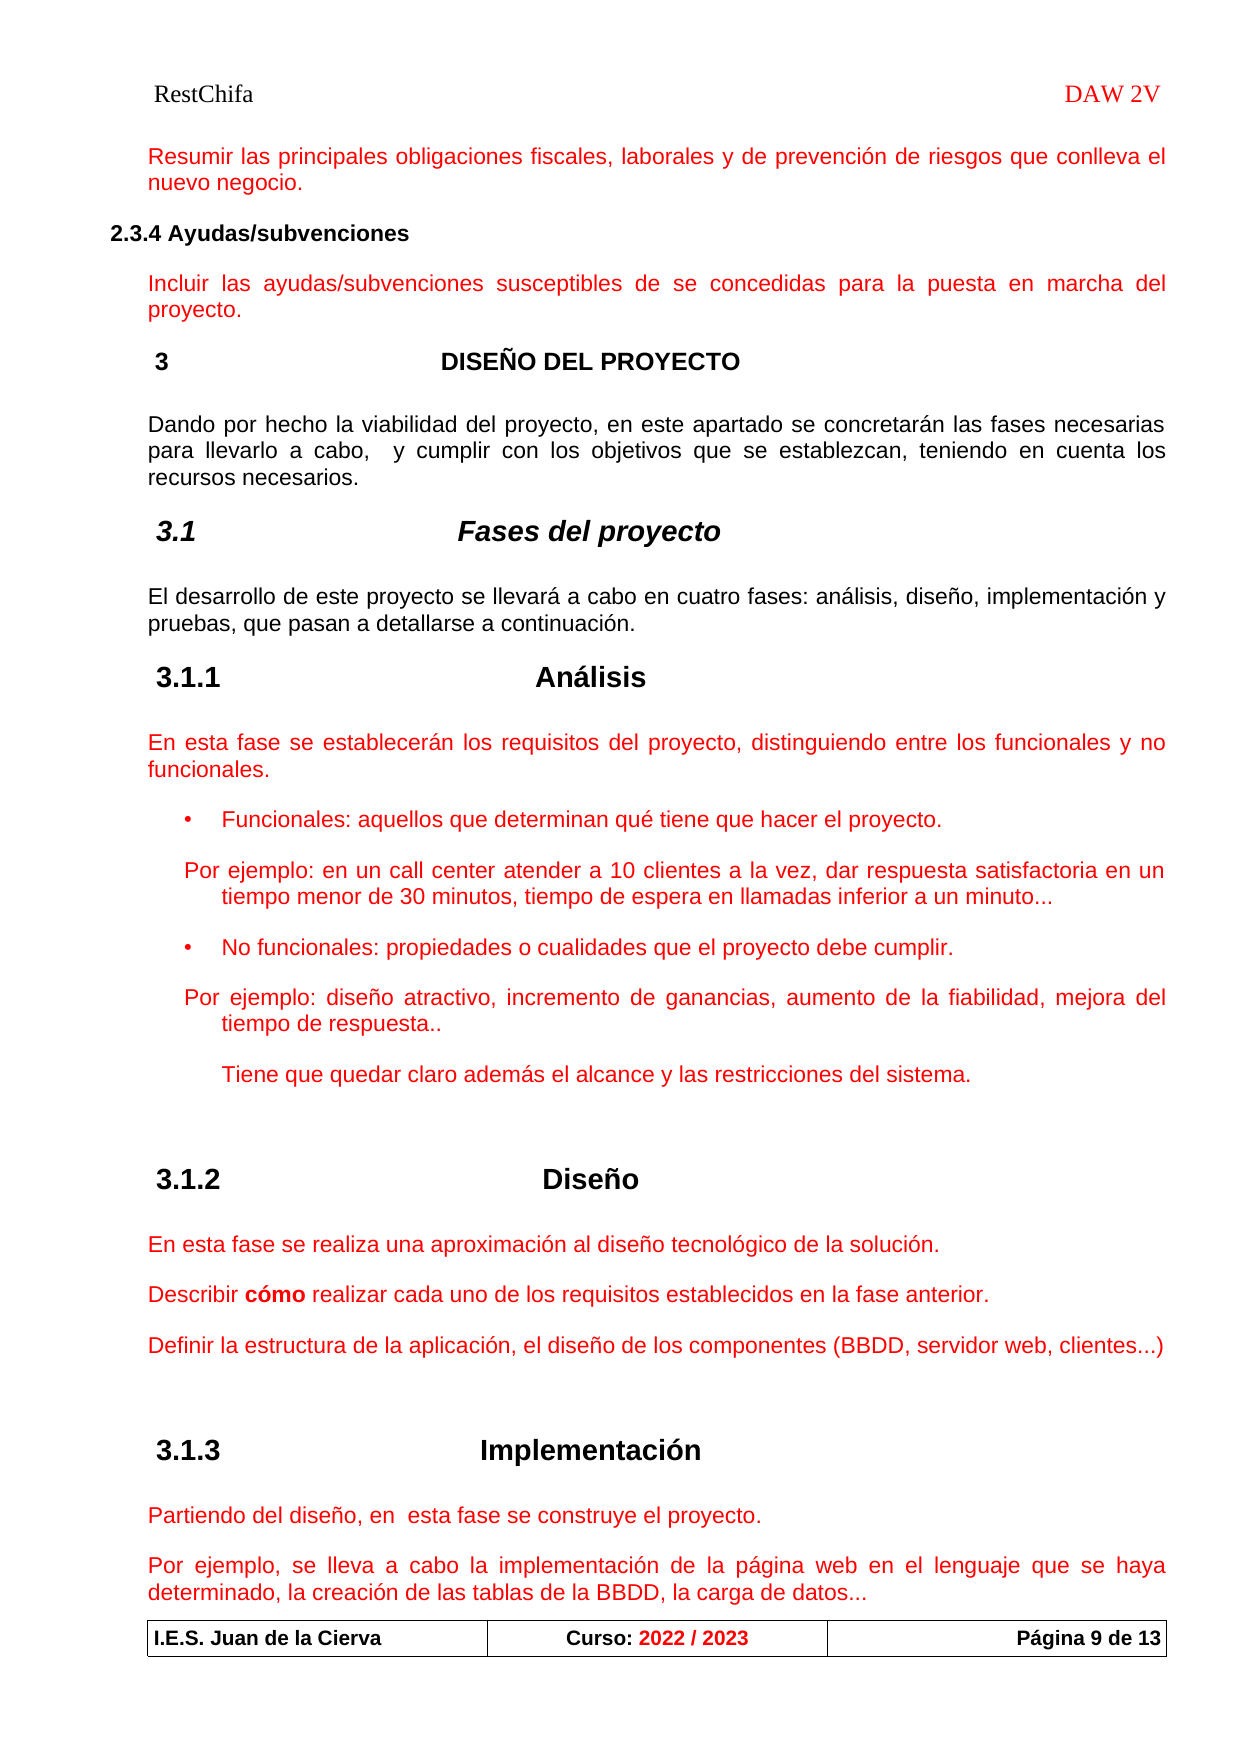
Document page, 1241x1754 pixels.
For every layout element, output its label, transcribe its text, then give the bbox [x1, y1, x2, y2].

text Por ejemplo: en un call center atender a 10 clientes a la vez, dar respuesta satisfactoria en un tiempo menor de 30 minutos, tiempo de espera en llamadas inferior a un minuto... [184, 857, 1167, 909]
text Dando por hecho la viabilidad del proyecto, en este apartado se concretarán las fases necesarias para llevarlo a cabo, y cumplir con los objetivos que se establezcan, teniendo en cuenta los recursos necesarios. [148, 411, 1167, 490]
text En esta fase se establecerán los requisitos del proyecto, distinguiendo entre los funcionales y no funcionales. [148, 729, 1167, 782]
text Partiendo del diseño, en esta fase se construye el proyecto. [148, 1502, 1167, 1528]
text Resumir las principales obligaciones fiscales, laborales y de prevención de riesgos que conlleva el nuevo negocio. [148, 143, 1167, 195]
text Describir cómo realizar cada uno de los requisitos establecidos en la fase anterior. [148, 1281, 1167, 1308]
text Incluir las ayudas/subvenciones susceptibles de se concedidas para la puesta en marcha del proyecto. [148, 270, 1167, 323]
text Por ejemplo: diseño atractivo, incremento de ganancias, aumento de la fiabilidad, mejora del tiempo de respuesta.. [184, 984, 1167, 1037]
list No funcionales: propiedades o cualidades que el proyecto debe cumplir. [184, 933, 1167, 960]
text Definir la estructura de la aplicación, el diseño de los componentes (BBDD, servidor web, clientes...) [148, 1332, 1167, 1358]
list Funcionales: aquellos que determinan qué tiene que hacer el proyecto. [184, 806, 1167, 832]
text El desarrollo de este proyecto se llevará a cabo en cuatro fases: análisis, diseño, implementación y pruebas, que pasan a detallarse a continuación. [148, 583, 1167, 636]
subtitle Análisis [148, 660, 1167, 694]
text 2.3.4 Ayudas/subvenciones [110, 219, 1167, 246]
subtitle DISEÑO DEL PROYECTO [148, 347, 1167, 376]
subtitle Fases del proyecto [148, 514, 1167, 548]
subtitle Implementación [148, 1433, 1167, 1466]
text Por ejemplo, se lleva a cabo la implementación de la página web en el lenguaje que se haya determinado, la creación de las tablas de la BBDD, la carga de datos... [148, 1552, 1167, 1605]
text Tiene que quedar claro además el alcance y las restricciones del sistema. [221, 1061, 1167, 1087]
text En esta fase se realiza una aproximación al diseño tecnológico de la solución. [148, 1231, 1167, 1257]
subtitle Diseño [148, 1162, 1167, 1195]
